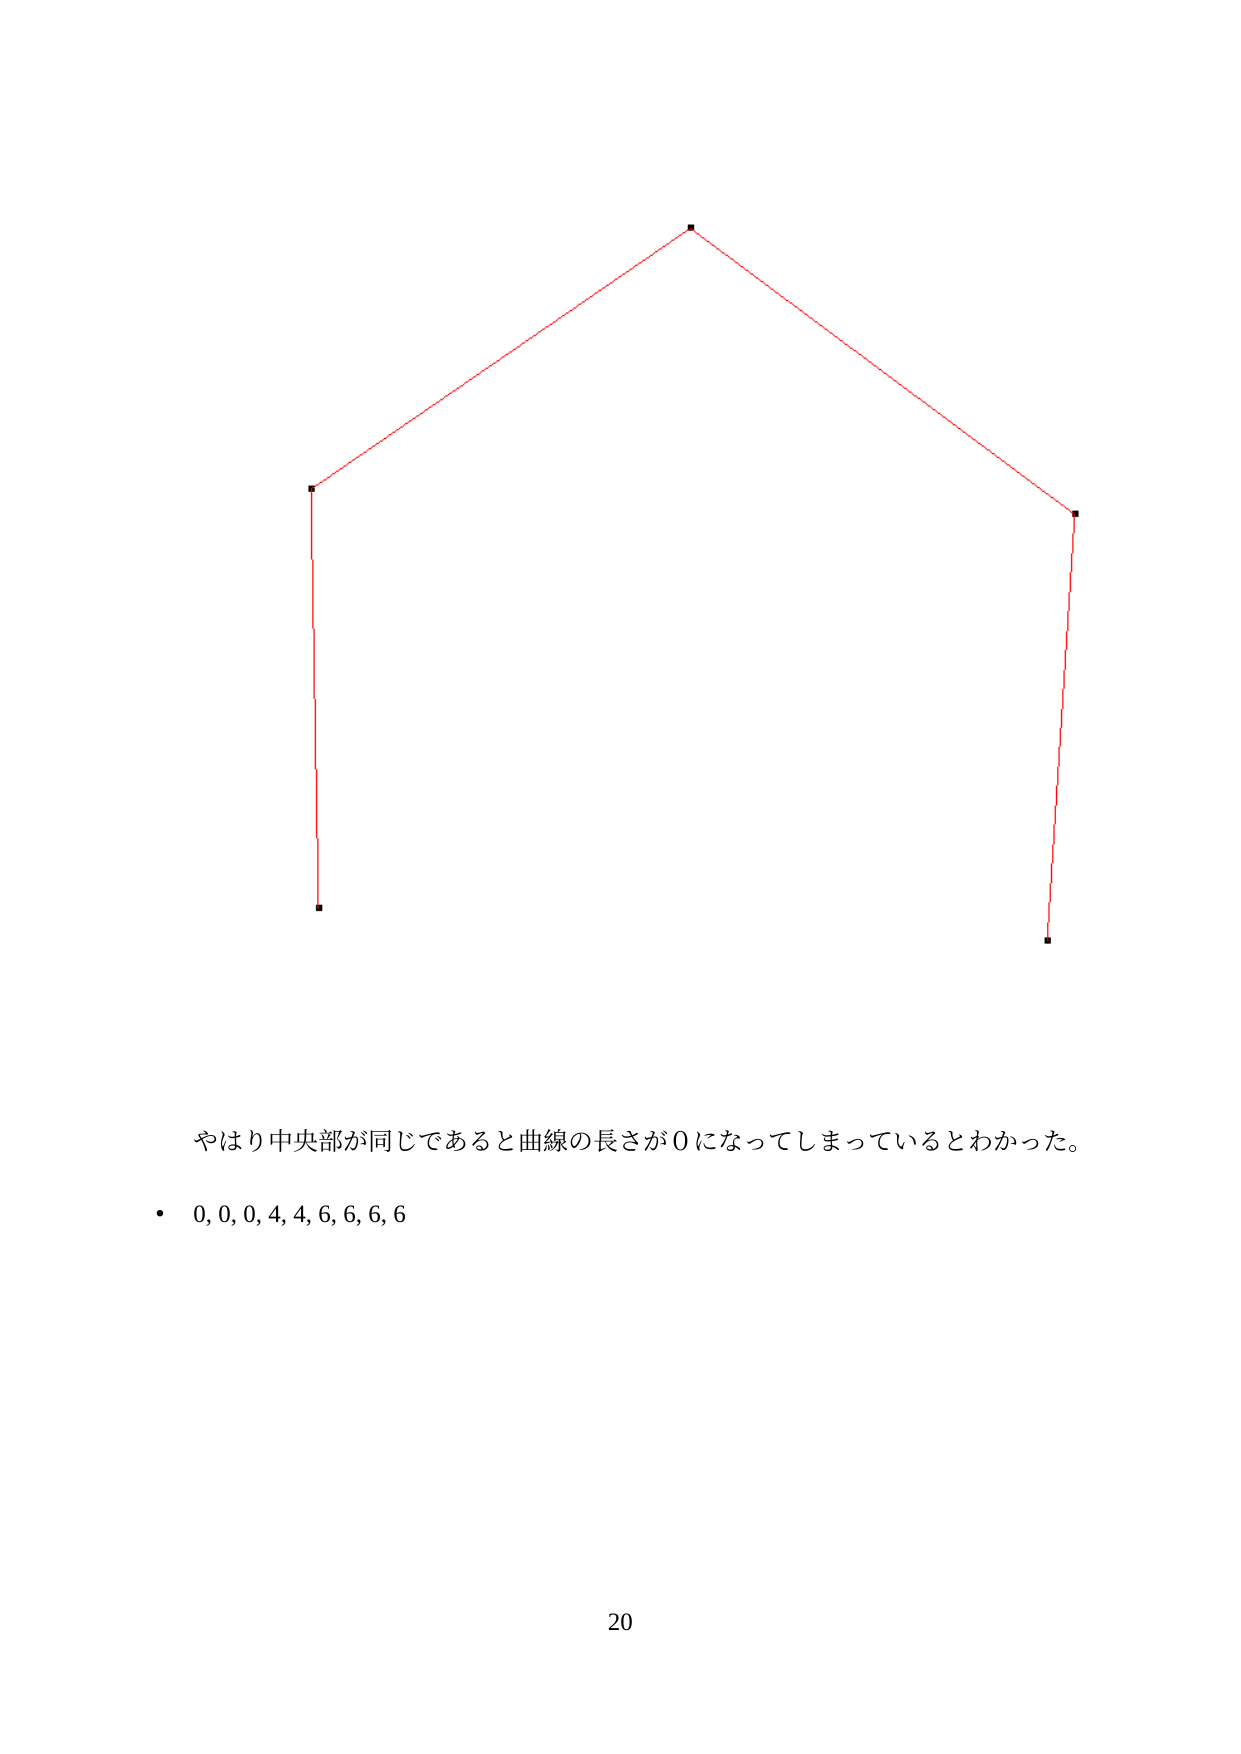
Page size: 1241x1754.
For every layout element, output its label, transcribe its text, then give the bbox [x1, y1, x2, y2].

list やはり中央部が同じであると曲線の長さが０になってしまっているとわかった。 [156, 118, 1122, 1187]
list 0, 0, 0, 4, 4, 6, 6, 6, 6 [156, 1199, 1122, 1257]
